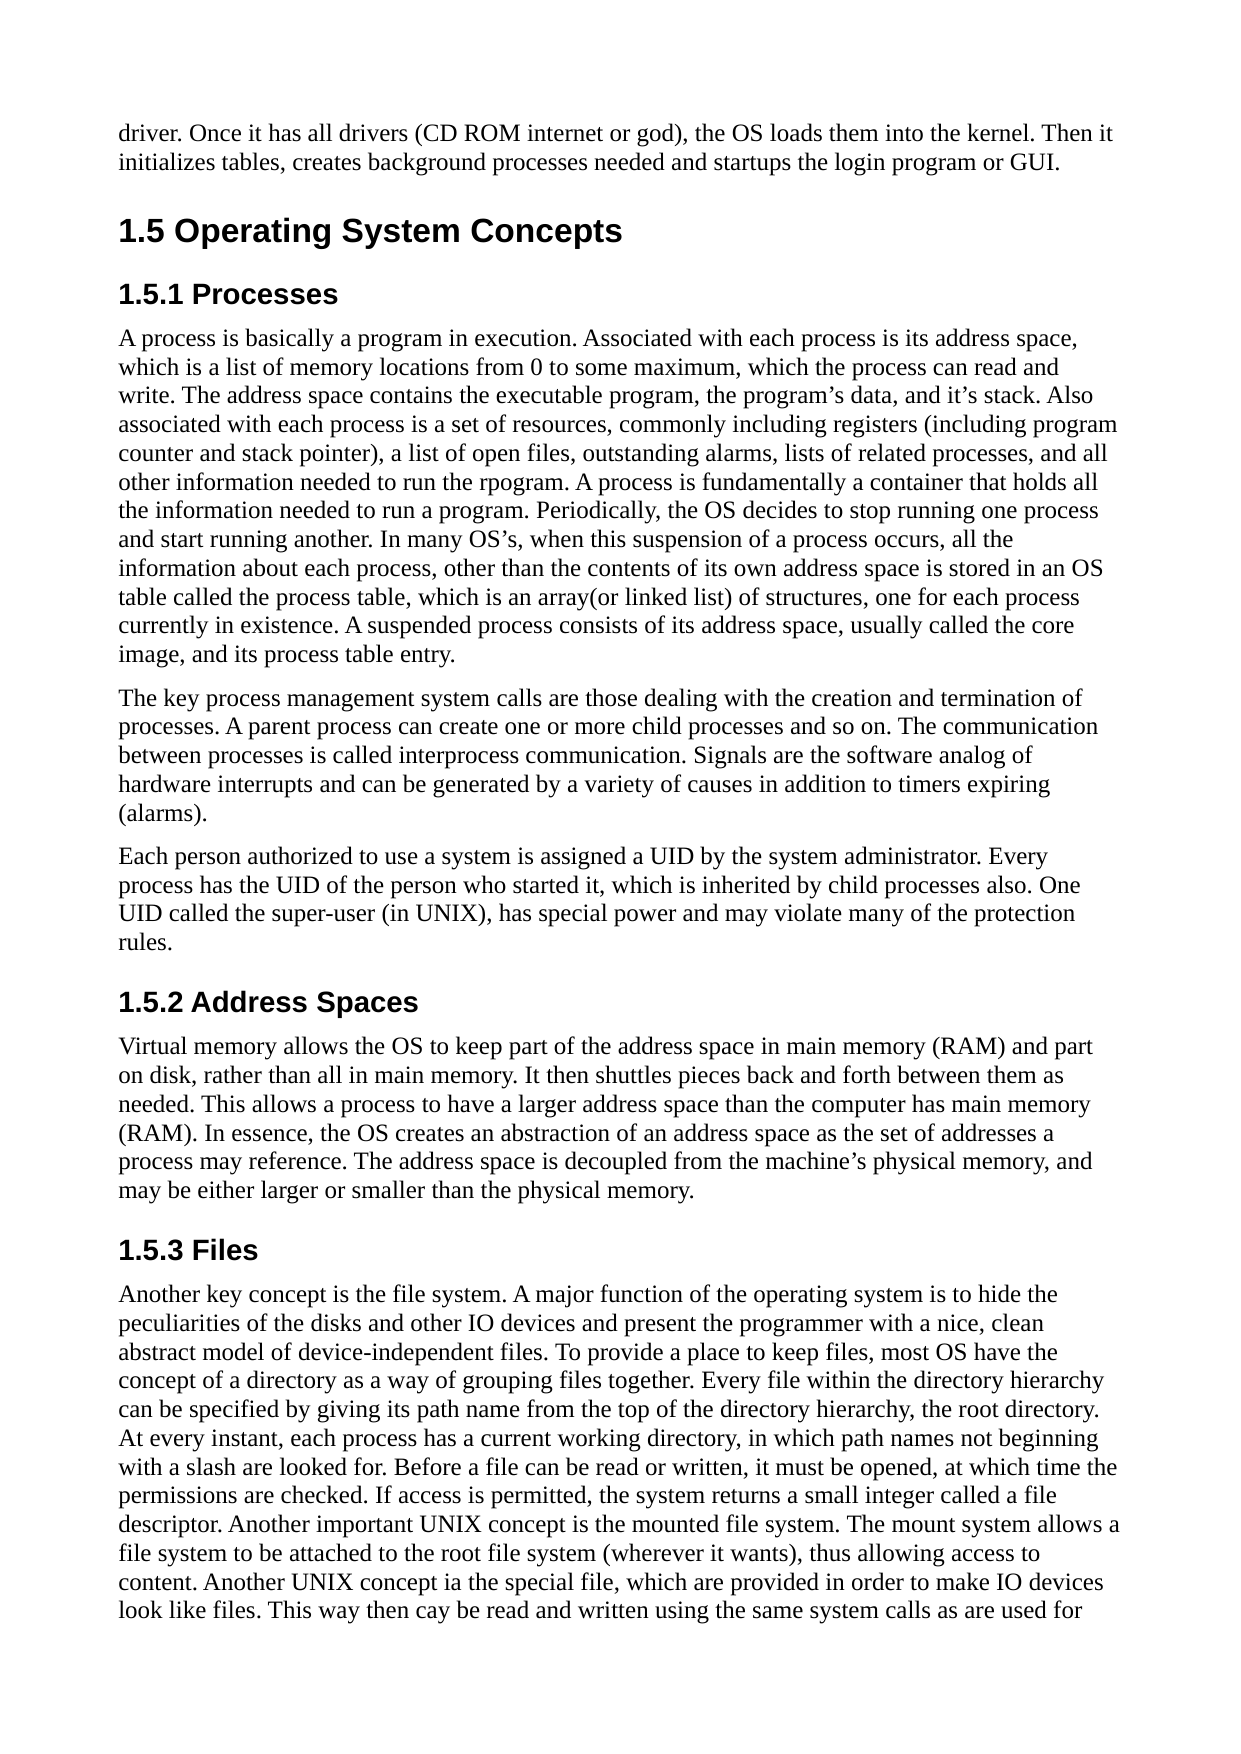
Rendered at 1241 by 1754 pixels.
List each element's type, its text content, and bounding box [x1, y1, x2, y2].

subtitle 1.5 Operating System Concepts [118, 211, 1122, 250]
subtitle 1.5.2 Address Spaces [118, 985, 1122, 1019]
subtitle 1.5.3 Files [118, 1233, 1122, 1267]
subtitle 1.5.1 Processes [118, 277, 1122, 311]
text driver. Once it has all drivers (CD ROM internet or god), the OS loads them into the kernel. Then it initializes tables, creates background processes needed and startups the login program or GUI. [118, 118, 1122, 176]
text Each person authorized to use a system is assigned a UID by the system administrator. Every process has the UID of the person who started it, which is inherited by child processes also. One UID called the super-user (in UNIX), has special power and may violate many of the protection rules. [118, 841, 1122, 956]
text Another key concept is the file system. A major function of the operating system is to hide the peculiarities of the disks and other IO devices and present the programmer with a nice, clean abstract model of device-independent files. To provide a place to keep files, most OS have the concept of a directory as a way of grouping files together. Every file within the directory hierarchy can be specified by giving its path name from the top of the directory hierarchy, the root directory. At every instant, each process has a current working directory, in which path names not beginning with a slash are looked for. Before a file can be read or written, it must be opened, at which time the permissions are checked. If access is permitted, the system returns a small integer called a file descriptor. Another important UNIX concept is the mounted file system. The mount system allows a file system to be attached to the root file system (wherever it wants), thus allowing access to content. Another UNIX concept ia the special file, which are provided in order to make IO devices look like files. This way then cay be read and written using the same system calls as are used for [118, 1279, 1122, 1624]
text The key process management system calls are those dealing with the creation and termination of processes. A parent process can create one or more child processes and so on. The communication between processes is called interprocess communication. Signals are the software analog of hardware interrupts and can be generated by a variety of causes in addition to timers expiring (alarms). [118, 683, 1122, 826]
text Virtual memory allows the OS to keep part of the address space in main memory (RAM) and part on disk, rather than all in main memory. It then shuttles pieces back and forth between them as needed. This allows a process to have a larger address space than the computer has main memory (RAM). In essence, the OS creates an abstraction of an address space as the set of addresses a process may reference. The address space is decoupled from the machine’s physical memory, and may be either larger or smaller than the physical memory. [118, 1031, 1122, 1204]
text A process is basically a program in execution. Associated with each process is its address space, which is a list of memory locations from 0 to some maximum, which the process can read and write. The address space contains the executable program, the program’s data, and it’s stack. Also associated with each process is a set of resources, commonly including registers (including program counter and stack pointer), a list of open files, outstanding alarms, lists of related processes, and all other information needed to run the rpogram. A process is fundamentally a container that holds all the information needed to run a program. Periodically, the OS decides to stop running one process and start running another. In many OS’s, when this suspension of a process occurs, all the information about each process, other than the contents of its own address space is stored in an OS table called the process table, which is an array(or linked list) of structures, one for each process currently in existence. A suspended process consists of its address space, usually called the core image, and its process table entry. [118, 323, 1122, 668]
